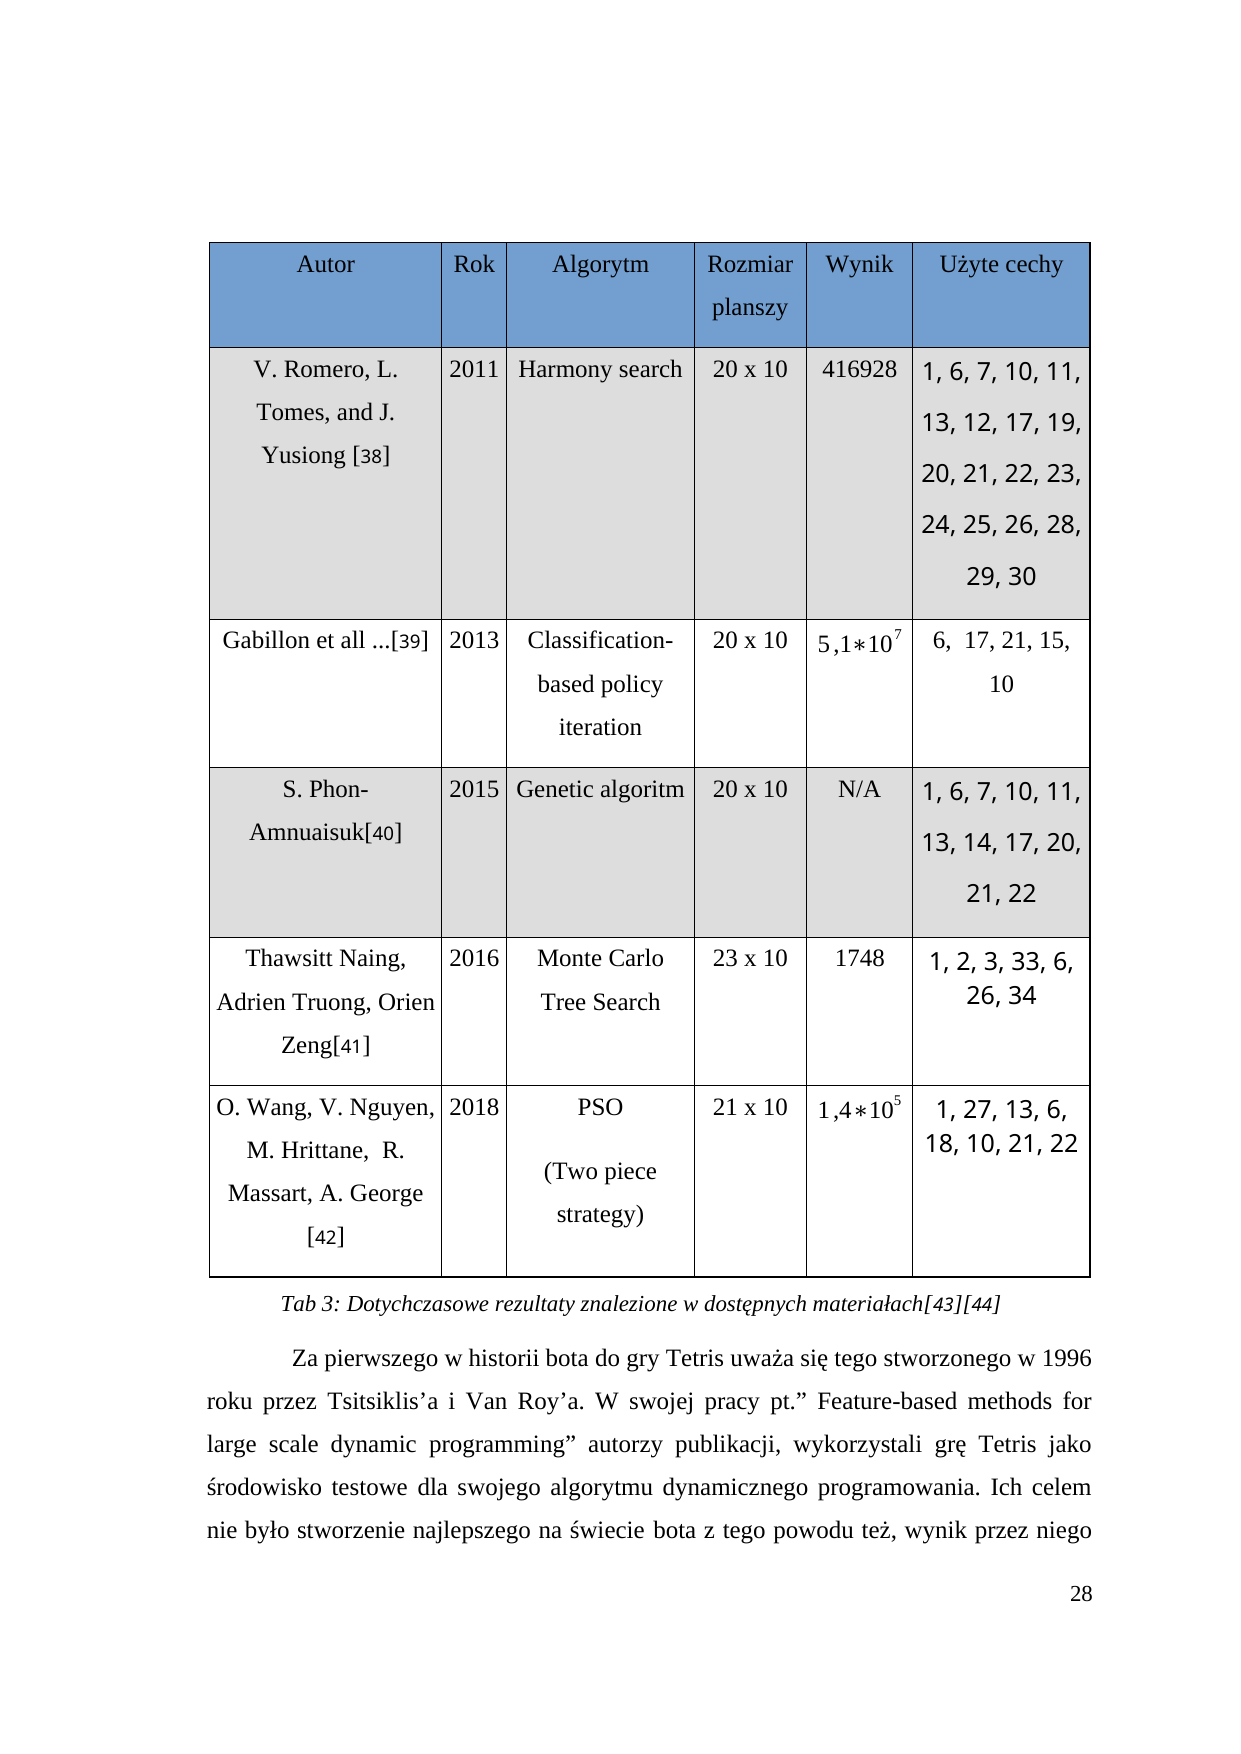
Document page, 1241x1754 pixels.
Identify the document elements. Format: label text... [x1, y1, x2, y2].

table_cell Gabillon et all ...[] [210, 620, 441, 767]
table_cell 2015 [442, 768, 506, 937]
table_cell 2013 [442, 620, 506, 767]
table_cell 20 x 10 [695, 620, 806, 767]
table_cell [807, 1086, 912, 1276]
table_header Wynik [807, 243, 912, 347]
table_cell 2011 [442, 348, 506, 619]
table_cell 2018 [442, 1086, 506, 1276]
table_cell N/A [807, 768, 912, 937]
table_cell [807, 620, 912, 767]
table_cell 2016 [442, 938, 506, 1085]
table_cell Monte Carlo Tree Search [507, 938, 694, 1085]
table_cell Classification-based policy iteration [507, 620, 694, 767]
table_cell 20 x 10 [695, 768, 806, 937]
table_header Użyte cechy [913, 243, 1089, 347]
table_cell 23 x 10 [695, 938, 806, 1085]
table_cell 21 x 10 [695, 1086, 806, 1276]
table_cell 6, 17, 21, 15, 10 [913, 620, 1089, 767]
table_cell 1, 2, 3, 33, 6, 26, 34 [913, 938, 1089, 1085]
table_cell 1748 [807, 938, 912, 1085]
text Za pierwszego w historii bota do gry Tetris uważa się tego stworzonego w 1996 roku przez Tsitsiklis’a i Van Roy’a. W swojej pracy pt.” Feature-based methods for large scale dynamic programming” autorzy publikacji, wykorzystali grę Tetris jako środowisko testowe dla swojego algorytmu dynamicznego programowania. Ich celem nie było stworzenie najlepszego na świecie bota z tego powodu też, wynik przez niego [207, 1343, 1093, 1544]
table_cell 1, 6, 7, 10, 11, 13, 14, 17, 20, 21, 22 [913, 768, 1089, 937]
table_cell 416928 [807, 348, 912, 619]
table_header Rozmiar planszy [695, 243, 806, 347]
table_cell 1, 6, 7, 10, 11, 13, 12, 17, 19, 20, 21, 22, 23, 24, 25, 26, 28, 29, 30 [913, 348, 1089, 619]
table_cell S. Phon-Amnuaisuk[] [210, 768, 441, 937]
table_cell 20 x 10 [695, 348, 806, 619]
table_cell Genetic algoritm [507, 768, 694, 937]
table_header Autor [210, 243, 441, 347]
table_cell 1, 27, 13, 6, 18, 10, 21, 22 [913, 1086, 1089, 1276]
table_header Algorytm [507, 243, 694, 347]
table_cell V. Romero, L. Tomes, and J. Yusiong [] [210, 348, 441, 619]
table_cell O. Wang, V. Nguyen, M. Hrittane, R. Massart, A. George [] [210, 1086, 441, 1276]
table_cell Harmony search [507, 348, 694, 619]
text Tab 3: Dotychczasowe rezultaty znalezione w dostępnych materiałach[][] [207, 1290, 1093, 1317]
table_header Rok [442, 243, 506, 347]
table_cell PSO (Two piece strategy) [507, 1086, 694, 1276]
table_cell Thawsitt Naing, Adrien Truong, Orien Zeng[] [210, 938, 441, 1085]
